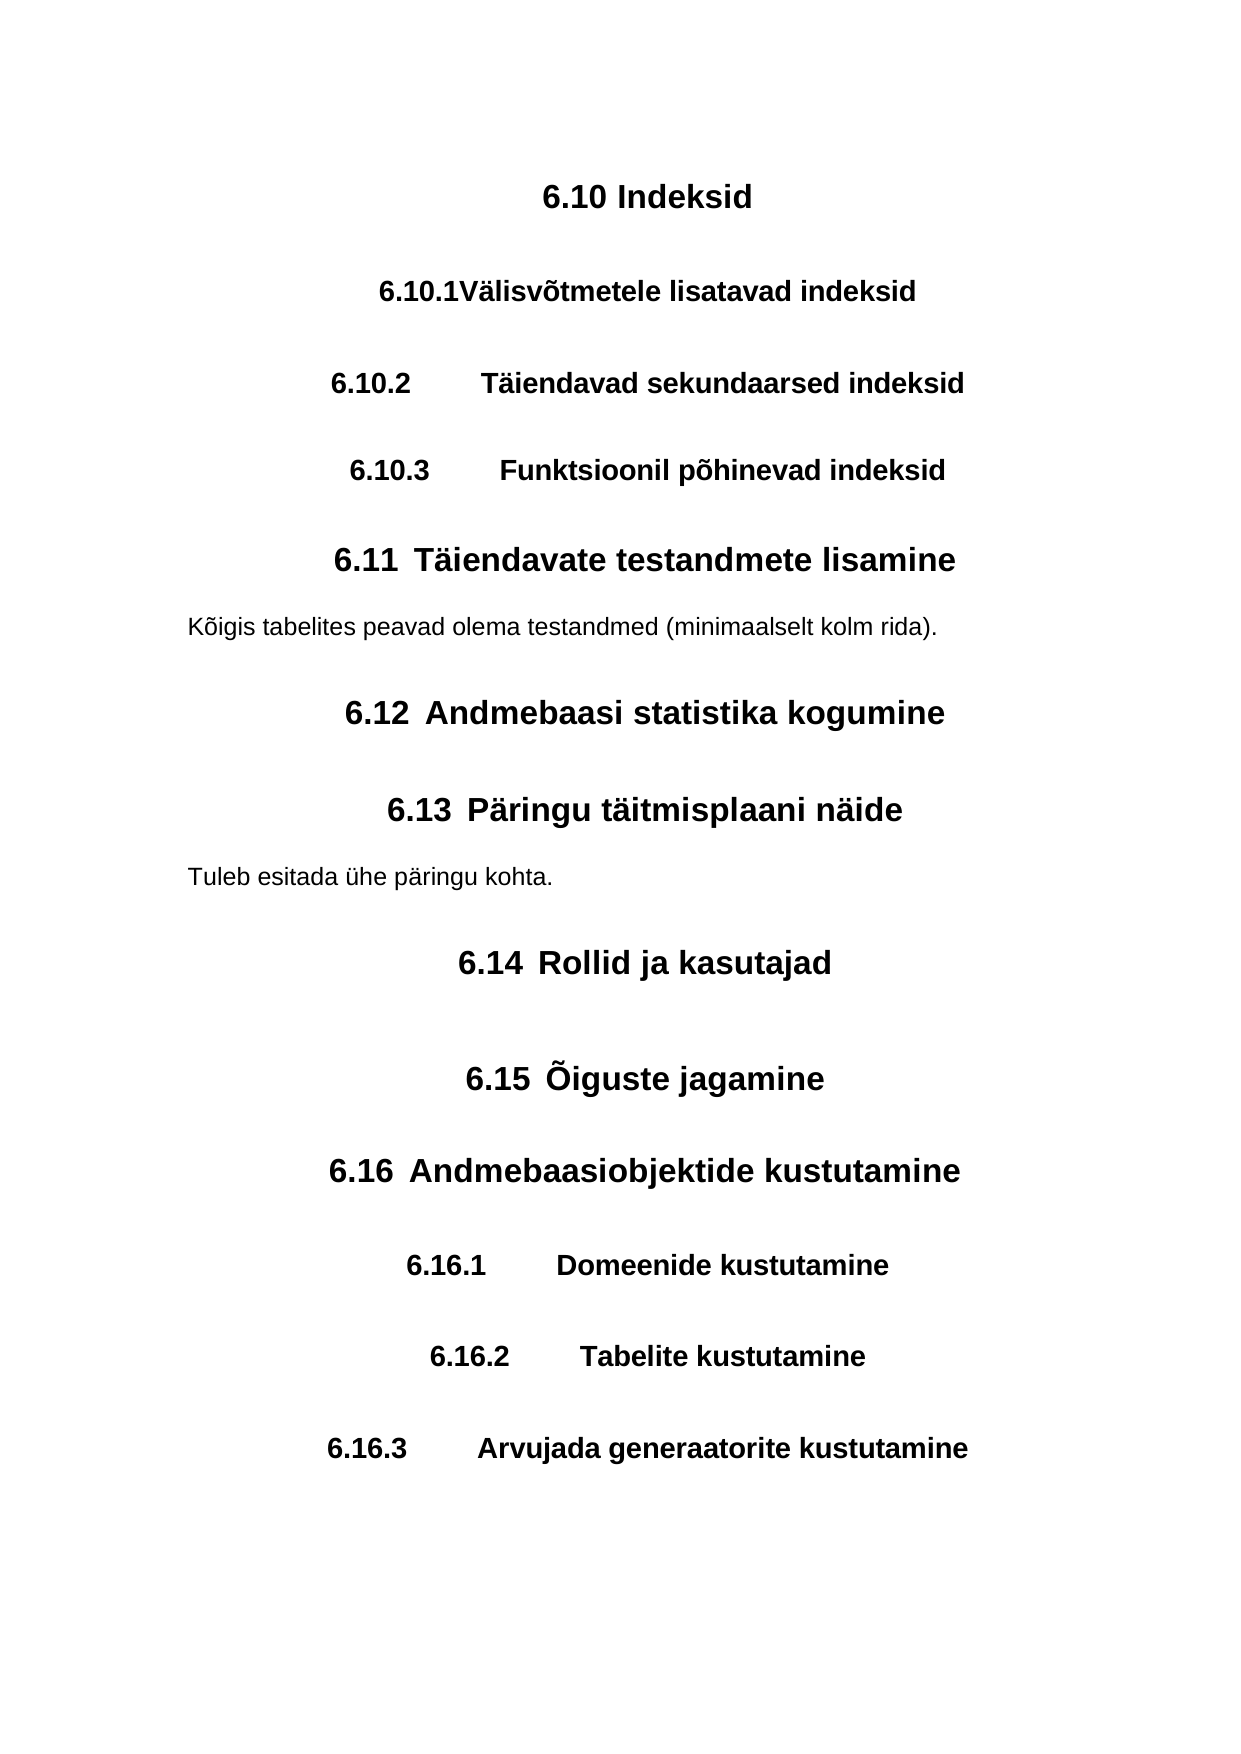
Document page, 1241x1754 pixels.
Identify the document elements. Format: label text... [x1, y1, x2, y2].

subtitle Välisvõtmetele lisatavad indeksid [187, 275, 1107, 307]
text Kõigis tabelites peavad olema testandmed (minimaalselt kolm rida). [187, 613, 1107, 641]
subtitle Rollid ja kasutajad [182, 943, 1107, 981]
subtitle Õiguste jagamine [182, 1059, 1107, 1097]
subtitle Andmebaasiobjektide kustutamine [182, 1152, 1107, 1189]
text Tuleb esitada ühe päringu kohta. [187, 862, 1107, 891]
subtitle Funktsioonil põhinevad indeksid [187, 454, 1107, 486]
subtitle Tabelite kustutamine [187, 1340, 1107, 1373]
subtitle Indeksid [187, 178, 1107, 216]
subtitle Andmebaasi statistika kogumine [182, 694, 1107, 731]
subtitle Arvujada generaatorite kustutamine [187, 1432, 1107, 1464]
subtitle Päringu täitmisplaani näide [182, 791, 1107, 828]
subtitle Täiendavad sekundaarsed indeksid [187, 367, 1107, 399]
subtitle Domeenide kustutamine [187, 1248, 1107, 1281]
subtitle Täiendavate testandmete lisamine [182, 541, 1107, 579]
